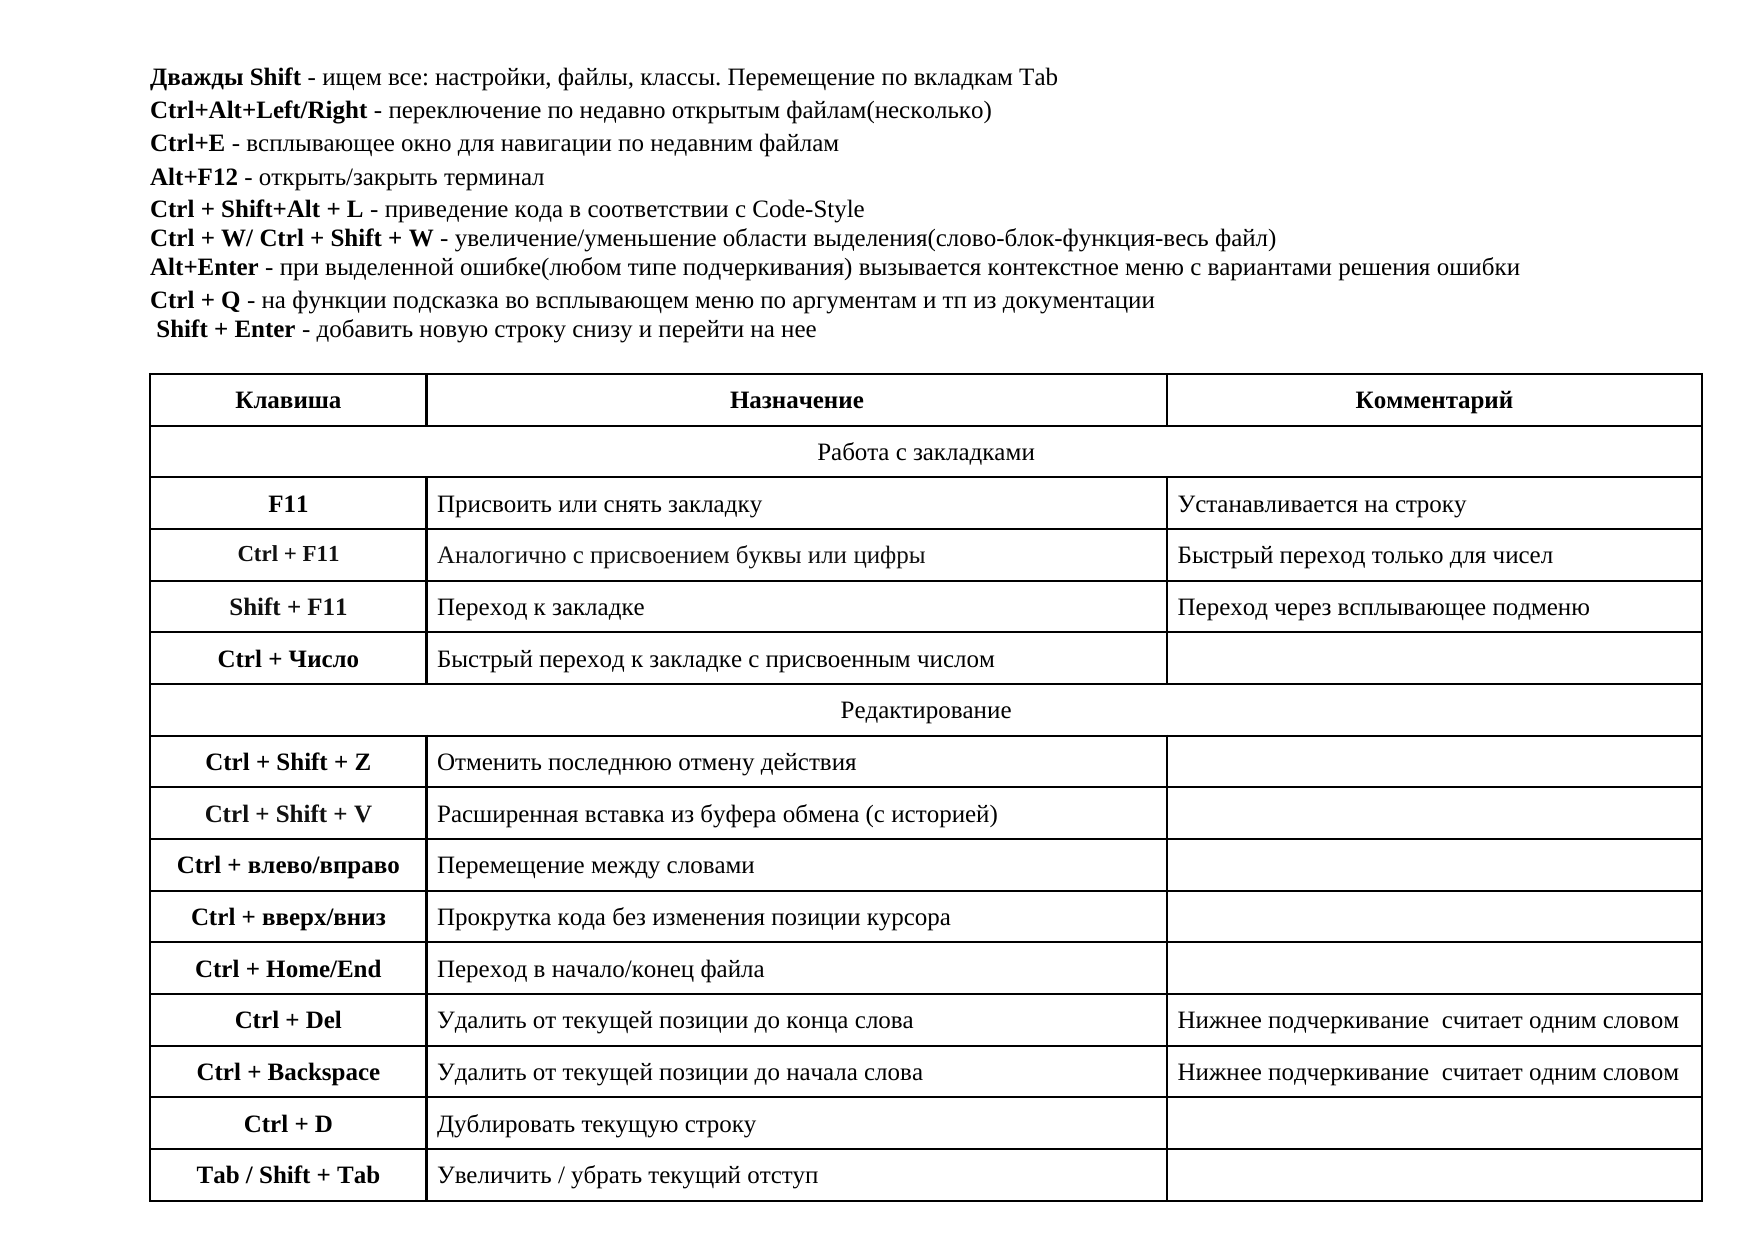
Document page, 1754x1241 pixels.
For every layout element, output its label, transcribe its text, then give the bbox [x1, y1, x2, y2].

table_cell Устанавливается на строку [1168, 478, 1701, 528]
table_cell Перемещение между словами [428, 840, 1166, 889]
table_cell [1168, 1150, 1701, 1199]
text Ctrl+Alt+Left/Right - переключение по недавно открытым файлам(несколько) [150, 96, 1697, 124]
table_header Клавиша [151, 375, 425, 424]
table_cell Ctrl + Home/End [151, 943, 425, 993]
table_cell Отменить последнюю отмену действия [428, 737, 1166, 786]
table_cell Увеличить / убрать текущий отступ [428, 1150, 1166, 1199]
text Ctrl + W/ Ctrl + Shift + W - увеличение/уменьшение области выделения(слово-блок-функция-весь файл) [150, 223, 1697, 252]
table_cell Ctrl + Del [151, 995, 425, 1044]
table_cell Удалить от текущей позиции до начала слова [428, 1047, 1166, 1096]
table_cell Tab / Shift + Tab [151, 1150, 425, 1199]
table_cell Нижнее подчеркивание считает одним словом [1168, 995, 1701, 1044]
table_cell [1168, 943, 1701, 993]
table_cell Прокрутка кода без изменения позиции курсора [428, 892, 1166, 941]
table_cell Аналогично с присвоением буквы или цифры [428, 530, 1166, 579]
table_cell Быстрый переход к закладке с присвоенным числом [428, 633, 1166, 683]
text Alt+Enter - при выделенной ошибке(любом типе подчеркивания) вызывается контекстное меню с вариантами решения ошибки [150, 252, 1697, 281]
text Ctrl + Shift+Alt + L - приведение кода в соответствии с Code-Style [150, 194, 1697, 223]
table_cell Дублировать текущую строку [428, 1098, 1166, 1148]
table_cell Shift + F11 [151, 582, 425, 631]
table_cell Ctrl + вверх/вниз [151, 892, 425, 941]
table_cell Удалить от текущей позиции до конца слова [428, 995, 1166, 1044]
table_cell Ctrl + Shift + V [151, 788, 425, 838]
table_cell Ctrl + F11 [151, 530, 425, 579]
table_cell Переход в начало/конец файла [428, 943, 1166, 993]
table_cell Переход к закладке [428, 582, 1166, 631]
table_cell [1168, 737, 1701, 786]
table_header Назначение [428, 375, 1166, 424]
table_cell Ctrl + D [151, 1098, 425, 1148]
table_cell Ctrl + влево/вправо [151, 840, 425, 889]
table_cell F11 [151, 478, 425, 528]
table_cell Расширенная вставка из буфера обмена (с историей) [428, 788, 1166, 838]
table_cell Редактирование [151, 685, 1701, 734]
table_cell [1168, 788, 1701, 838]
table_cell [1168, 840, 1701, 889]
table_cell [1168, 633, 1701, 683]
table_cell [1168, 892, 1701, 941]
table_cell [1168, 1098, 1701, 1148]
text Alt+F12 - открыть/закрыть терминал [150, 162, 1697, 190]
text Shift + Enter - добавить новую строку снизу и перейти на нее [150, 314, 1697, 343]
table_cell Работа с закладками [151, 427, 1701, 476]
table_cell Быстрый переход только для чисел [1168, 530, 1701, 579]
table_cell Ctrl + Backspace [151, 1047, 425, 1096]
table_header Комментарий [1168, 375, 1701, 424]
text Ctrl + Q - на функции подсказка во всплывающем меню по аргументам и тп из документации [150, 285, 1697, 314]
table_cell Ctrl + Число [151, 633, 425, 683]
table_cell Ctrl + Shift + Z [151, 737, 425, 786]
table_cell Переход через всплывающее подменю [1168, 582, 1701, 631]
text Дважды Shift - ищем все: настройки, файлы, классы. Перемещение по вкладкам Tab [150, 62, 1697, 91]
text Ctrl+E - всплывающее окно для навигации по недавним файлам [150, 128, 1697, 157]
table_cell Присвоить или снять закладку [428, 478, 1166, 528]
table_cell Нижнее подчеркивание считает одним словом [1168, 1047, 1701, 1096]
